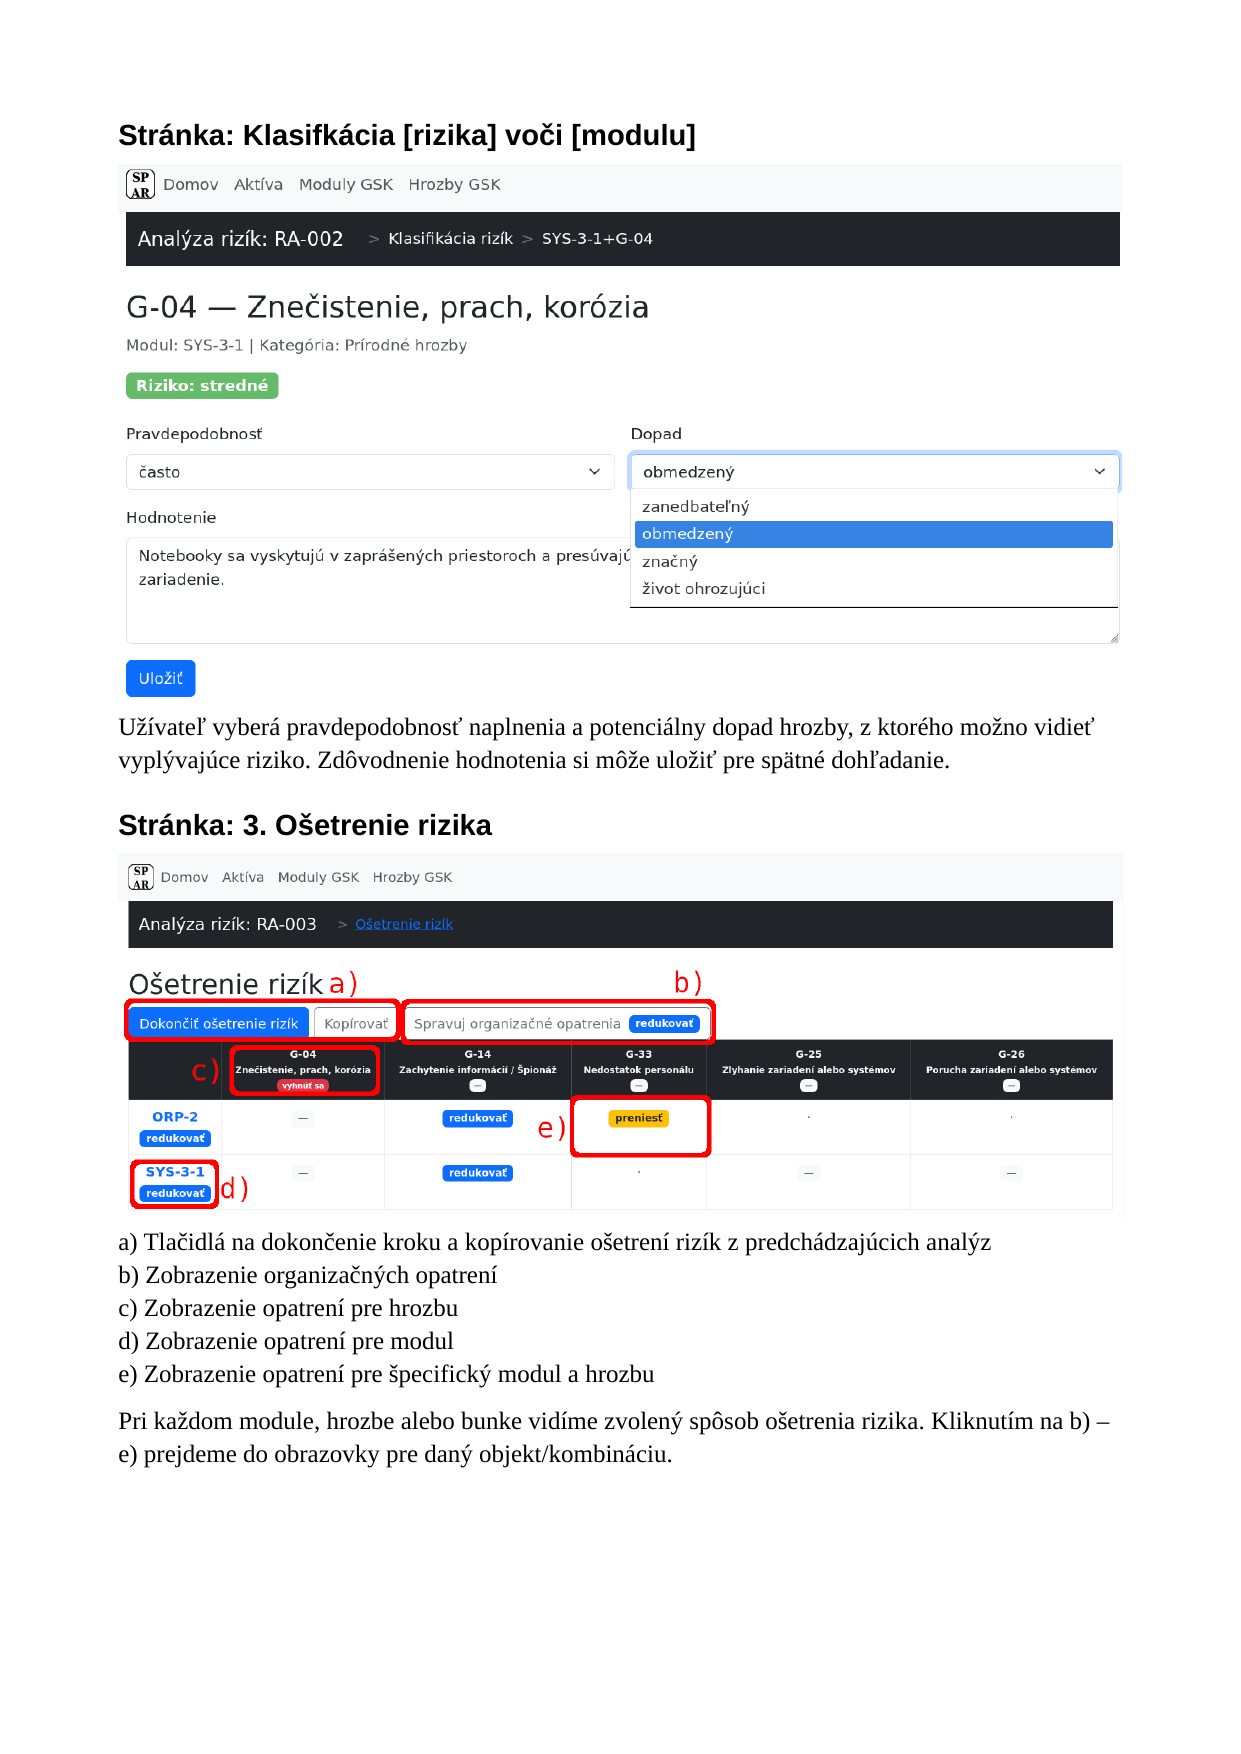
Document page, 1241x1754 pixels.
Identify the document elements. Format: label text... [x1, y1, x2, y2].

text Užívateľ vyberá pravdepodobnosť naplnenia a potenciálny dopad hrozby, z ktorého možno vidieť vyplývajúce riziko. Zdôvodnenie hodnotenia si môže uložiť pre spätné dohľadanie. [118, 708, 1122, 774]
text Pri každom module, hrozbe alebo bunke vidíme zvolený spôsob ošetrenia rizika. Kliknutím na b) – e) prejdeme do obrazovky pre daný objekt/kombináciu. [118, 1406, 1122, 1468]
picture [118, 164, 1123, 708]
subtitle Stránka: 3. Ošetrenie rizika [118, 807, 1122, 841]
text a) Tlačidlá na dokončenie kroku a kopírovanie ošetrení rizík z predchádzajúcich analýz b) Zobrazenie organizačných opatrení c) Zobrazenie opatrení pre hrozbu d) Zobrazenie opatrení pre modul e) Zobrazenie opatrení pre špecifický modul a hrozbu [118, 1223, 1122, 1388]
subtitle Stránka: Klasifkácia [rizika] voči [modulu] [118, 118, 1122, 152]
picture [118, 853, 1123, 1223]
